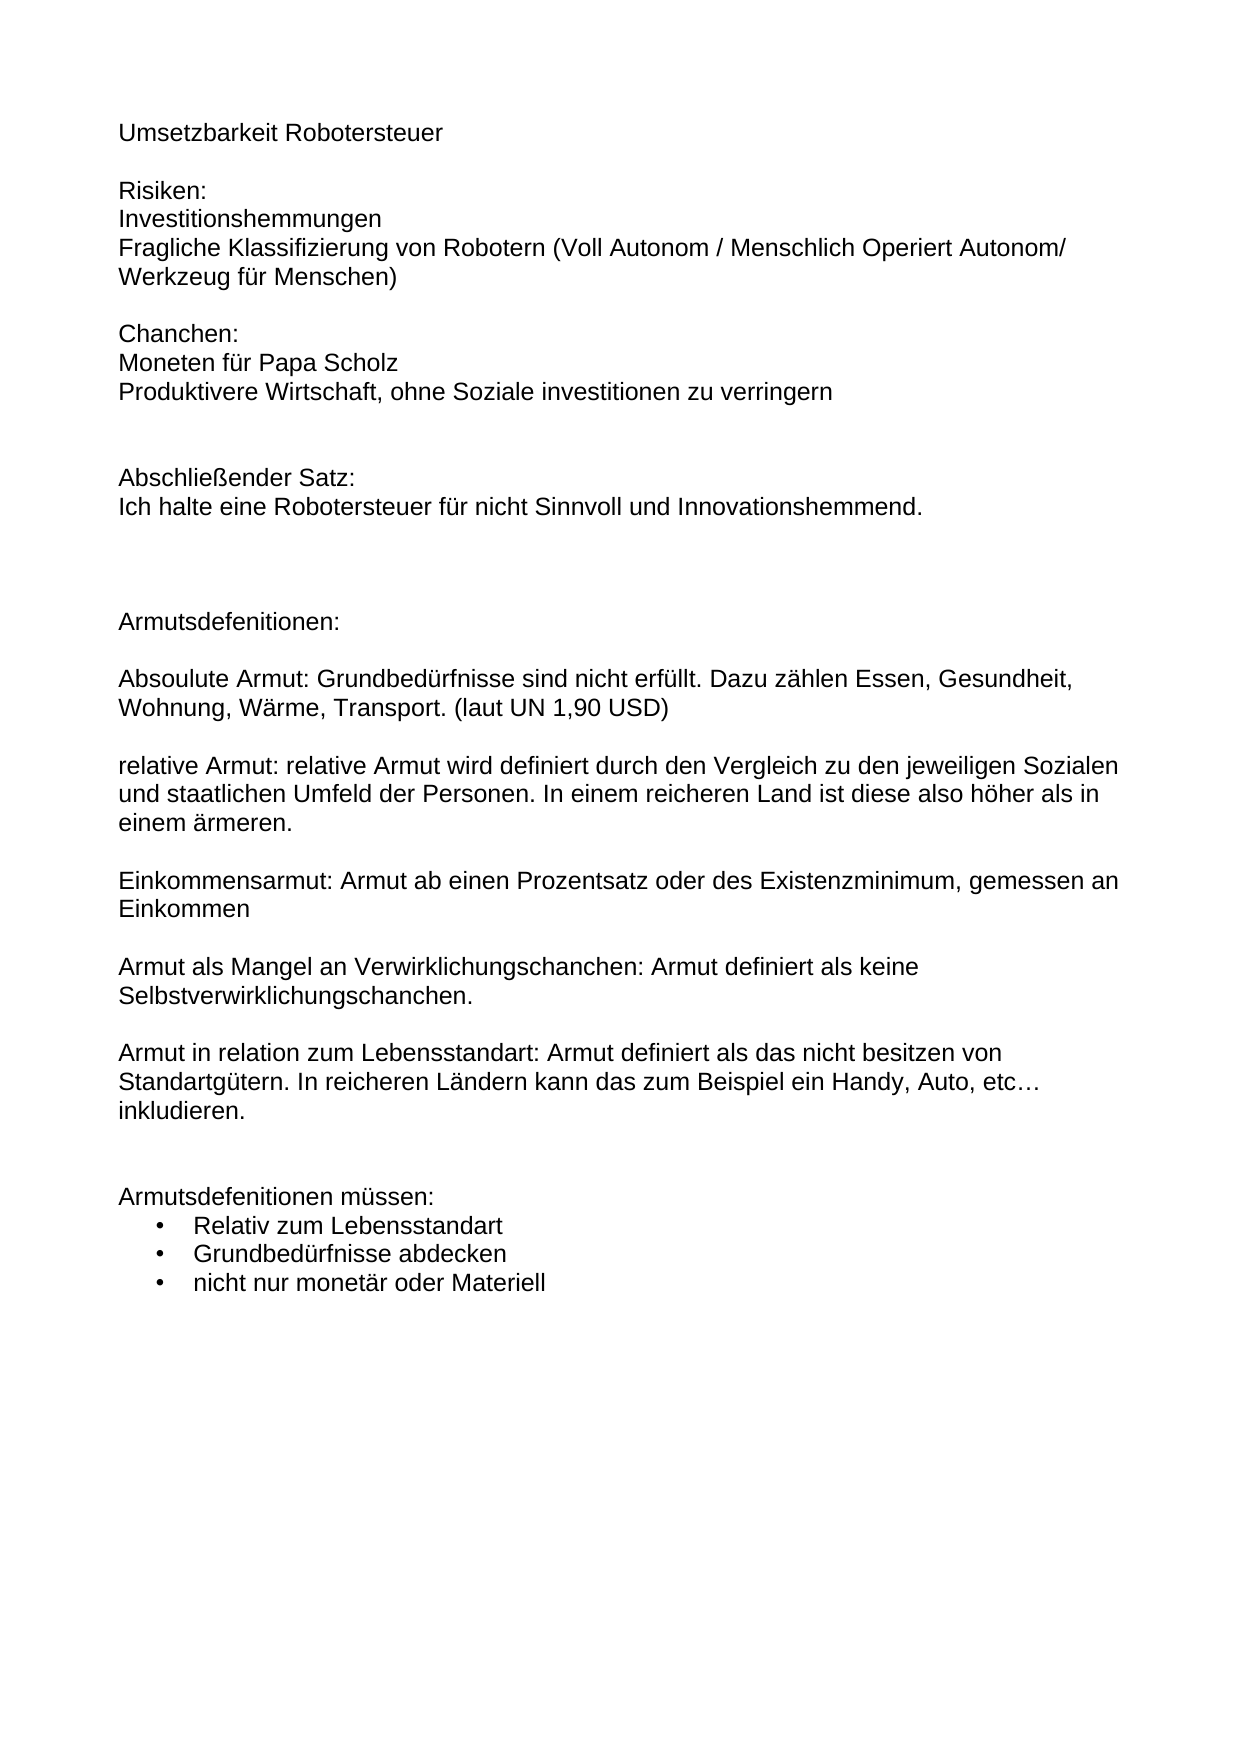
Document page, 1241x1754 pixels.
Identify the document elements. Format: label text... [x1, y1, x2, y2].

text Fragliche Klassifizierung von Robotern (Voll Autonom / Menschlich Operiert Autonom/ Werkzeug für Menschen) [118, 233, 1122, 291]
text relative Armut: relative Armut wird definiert durch den Vergleich zu den jeweiligen Sozialen und staatlichen Umfeld der Personen. In einem reicheren Land ist diese also höher als in einem ärmeren. [118, 751, 1122, 837]
text Armut in relation zum Lebensstandart: Armut definiert als das nicht besitzen von Standartgütern. In reicheren Ländern kann das zum Beispiel ein Handy, Auto, etc… inkludieren. [118, 1038, 1122, 1124]
text Ich halte eine Robotersteuer für nicht Sinnvoll und Innovationshemmend. [118, 492, 1122, 521]
text Risiken: [118, 176, 1122, 204]
list nicht nur monetär oder Materiell [156, 1268, 1122, 1297]
text Chanchen: [118, 319, 1122, 348]
text Absoulute Armut: Grundbedürfnisse sind nicht erfüllt. Dazu zählen Essen, Gesundheit, Wohnung, Wärme, Transport. (laut UN 1,90 USD) [118, 664, 1122, 722]
text Moneten für Papa Scholz [118, 348, 1122, 377]
list Grundbedürfnisse abdecken [156, 1239, 1122, 1268]
text Einkommensarmut: Armut ab einen Prozentsatz oder des Existenzminimum, gemessen an Einkommen [118, 866, 1122, 923]
list Relativ zum Lebensstandart [156, 1211, 1122, 1239]
text Umsetzbarkeit Robotersteuer [118, 118, 1122, 147]
text Armut als Mangel an Verwirklichungschanchen: Armut definiert als keine Selbstverwirklichungschanchen. [118, 952, 1122, 1009]
text Abschließender Satz: [118, 463, 1122, 492]
text Armutsdefenitionen: [118, 607, 1122, 636]
text Armutsdefenitionen müssen: [118, 1182, 1122, 1211]
text Investitionshemmungen [118, 204, 1122, 233]
text Produktivere Wirtschaft, ohne Soziale investitionen zu verringern [118, 377, 1122, 406]
